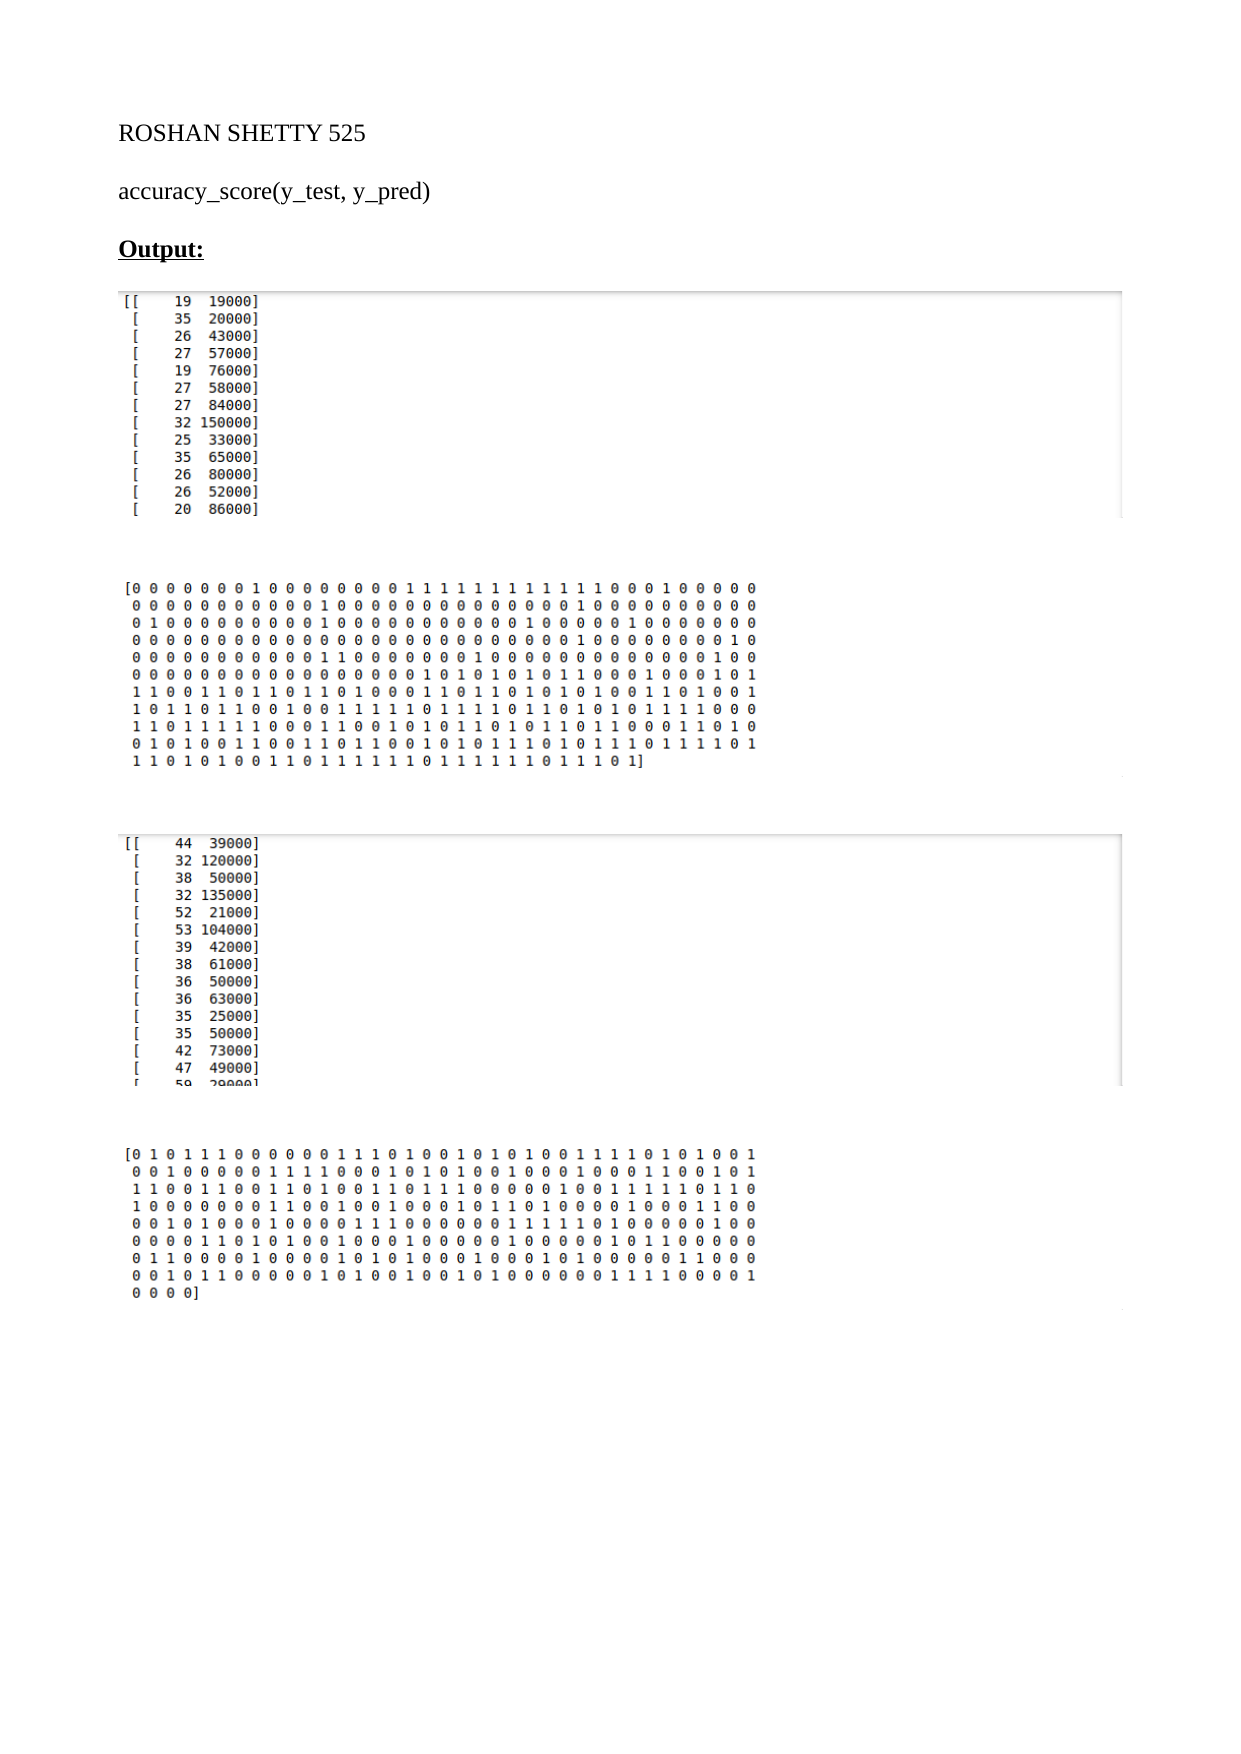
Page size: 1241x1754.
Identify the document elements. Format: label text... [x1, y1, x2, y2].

text Output: [118, 234, 1122, 263]
text accuracy_score(y_test, y_pred) [118, 176, 1122, 205]
picture [118, 834, 1123, 1086]
picture [118, 291, 1123, 518]
picture [118, 575, 1123, 777]
picture [118, 1142, 1123, 1310]
